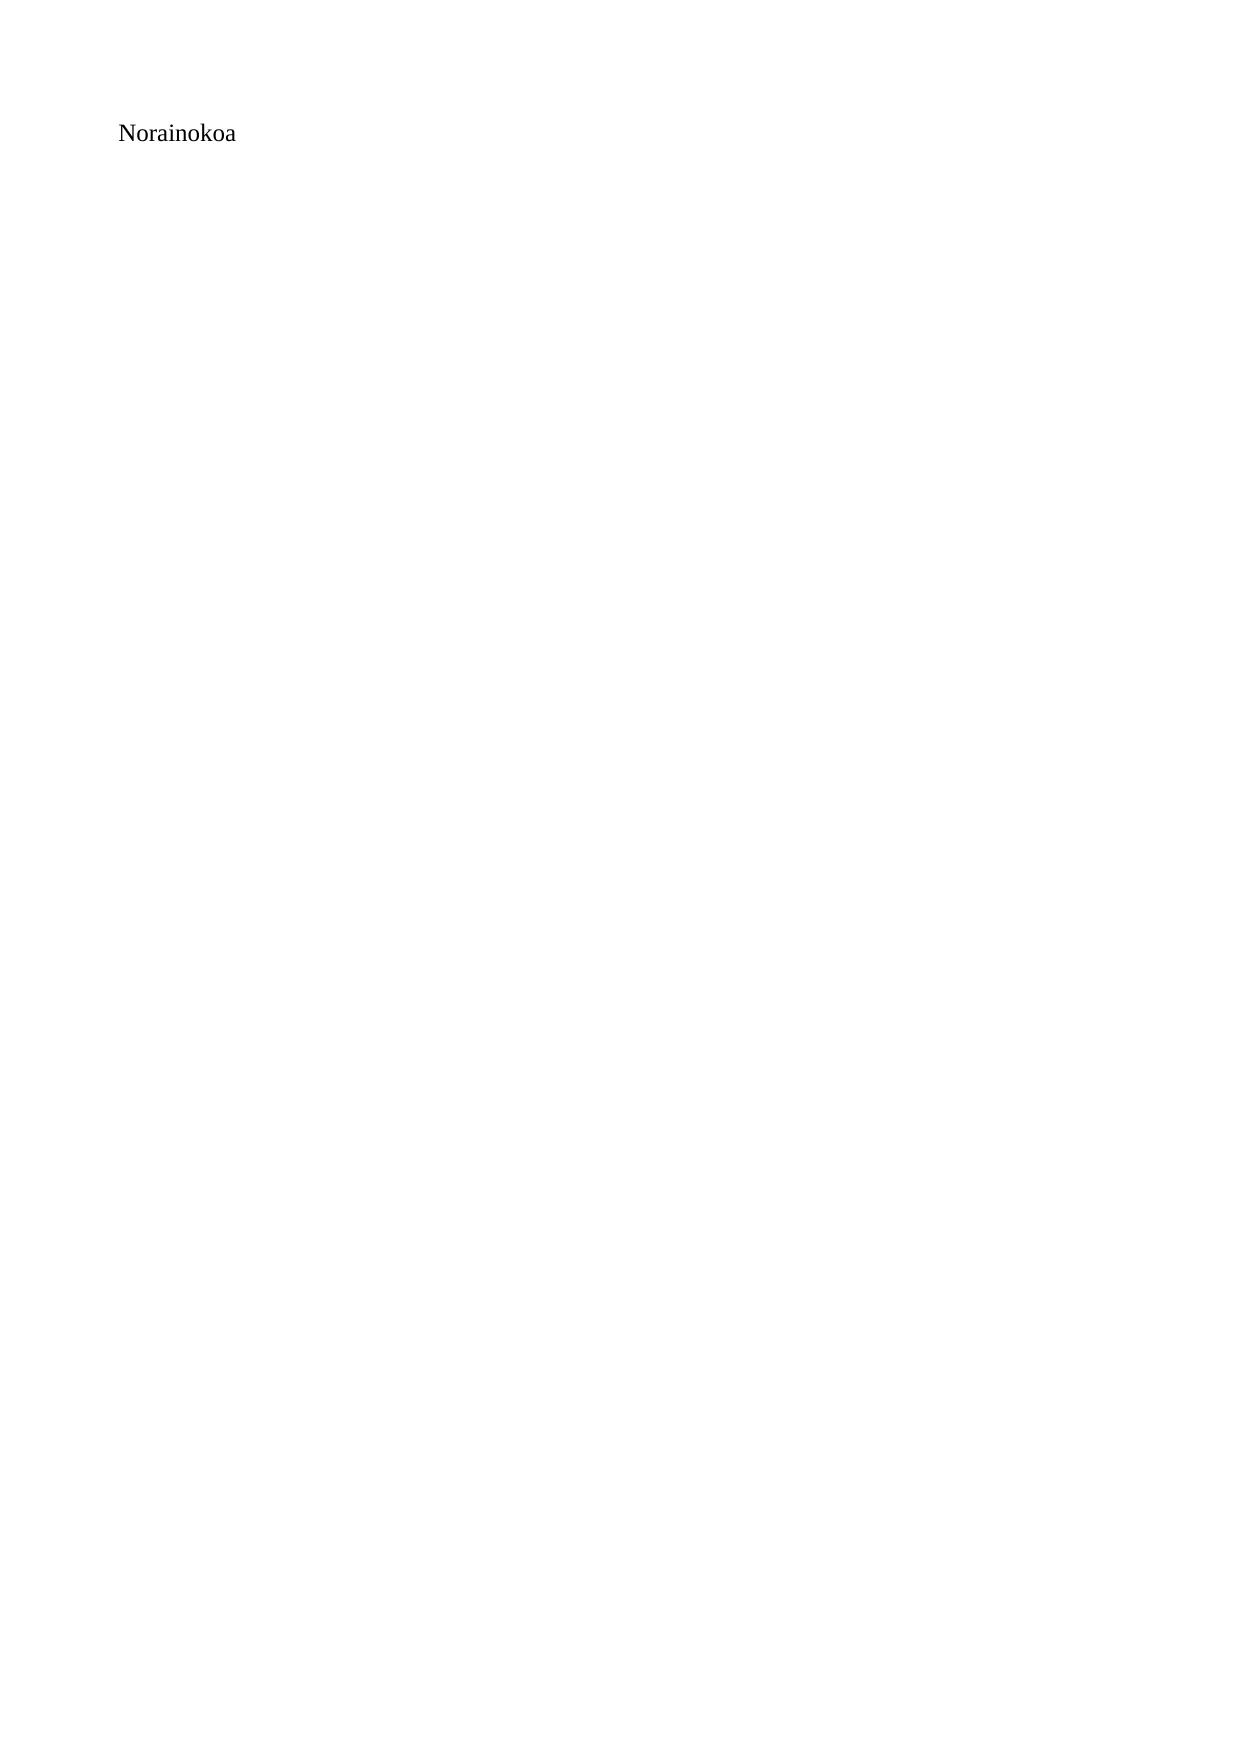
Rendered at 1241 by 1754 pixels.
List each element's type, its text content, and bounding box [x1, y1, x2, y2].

text Norainokoa [118, 118, 1122, 147]
